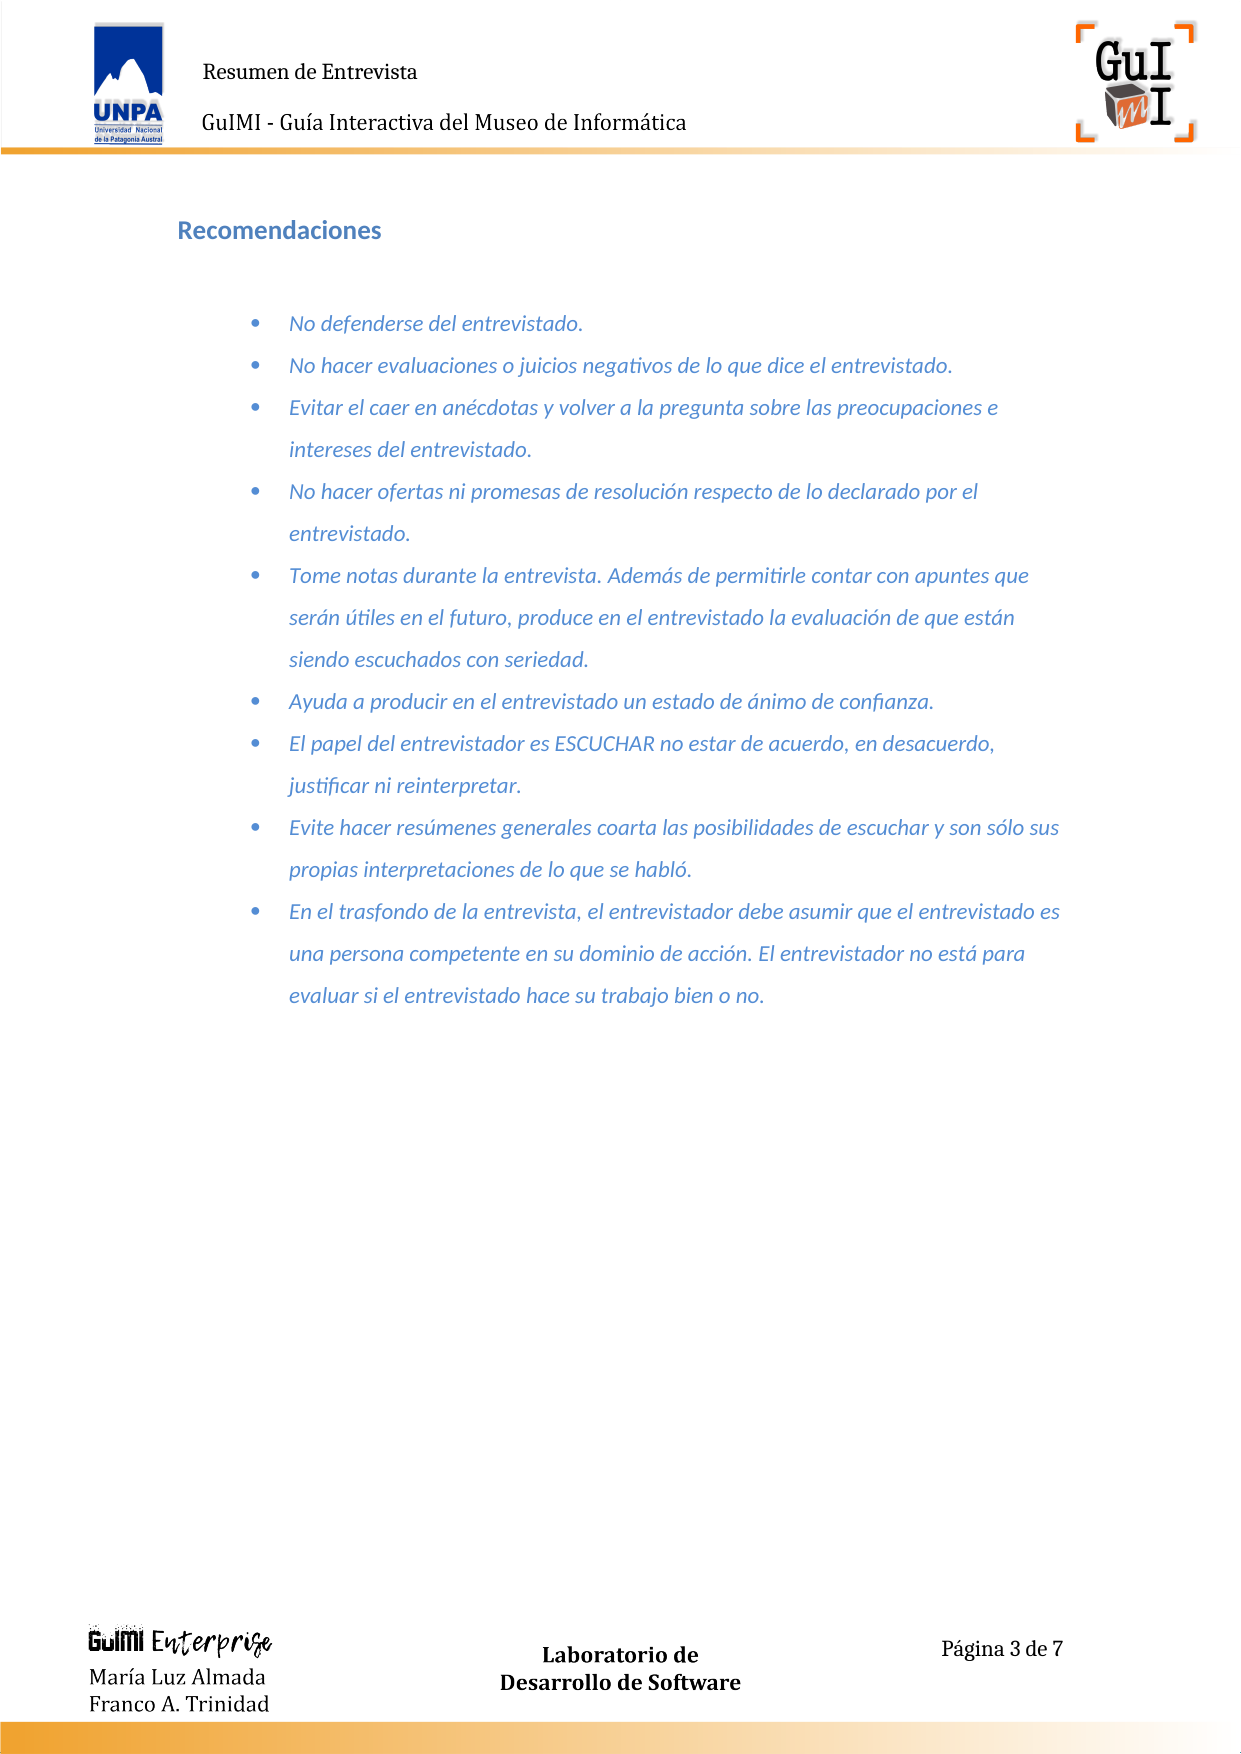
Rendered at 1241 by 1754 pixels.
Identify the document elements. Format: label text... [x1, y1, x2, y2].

list No hacer evaluaciones o juicios negativos de lo que dice el entrevistado. [251, 352, 1063, 379]
picture [0, 1613, 1241, 1754]
list El papel del entrevistador es ESCUCHAR no estar de acuerdo, en desacuerdo, justificar ni reinterpretar. [251, 729, 1063, 799]
list No defenderse del entrevistado. [251, 309, 1063, 338]
picture [0, 0, 1241, 155]
text Recomendaciones [177, 213, 1063, 246]
list Evitar el caer en anécdotas y volver a la pregunta sobre las preocupaciones e intereses del entrevistado. [251, 393, 1063, 463]
list Evite hacer resúmenes generales coarta las posibilidades de escuchar y son sólo sus propias interpretaciones de lo que se habló. [251, 813, 1063, 883]
list Ayuda a producir en el entrevistado un estado de ánimo de confianza. [251, 687, 1063, 715]
list No hacer ofertas ni promesas de resolución respecto de lo declarado por el entrevistado. [251, 477, 1063, 547]
list En el trasfondo de la entrevista, el entrevistador debe asumir que el entrevistado es una persona competente en su dominio de acción. El entrevistador no está para evaluar si el entrevistado hace su trabajo bien o no. [251, 897, 1063, 1009]
list Tome notas durante la entrevista. Además de permitirle contar con apuntes que serán útiles en el futuro, produce en el entrevistado la evaluación de que están siendo escuchados con seriedad. [251, 561, 1063, 673]
